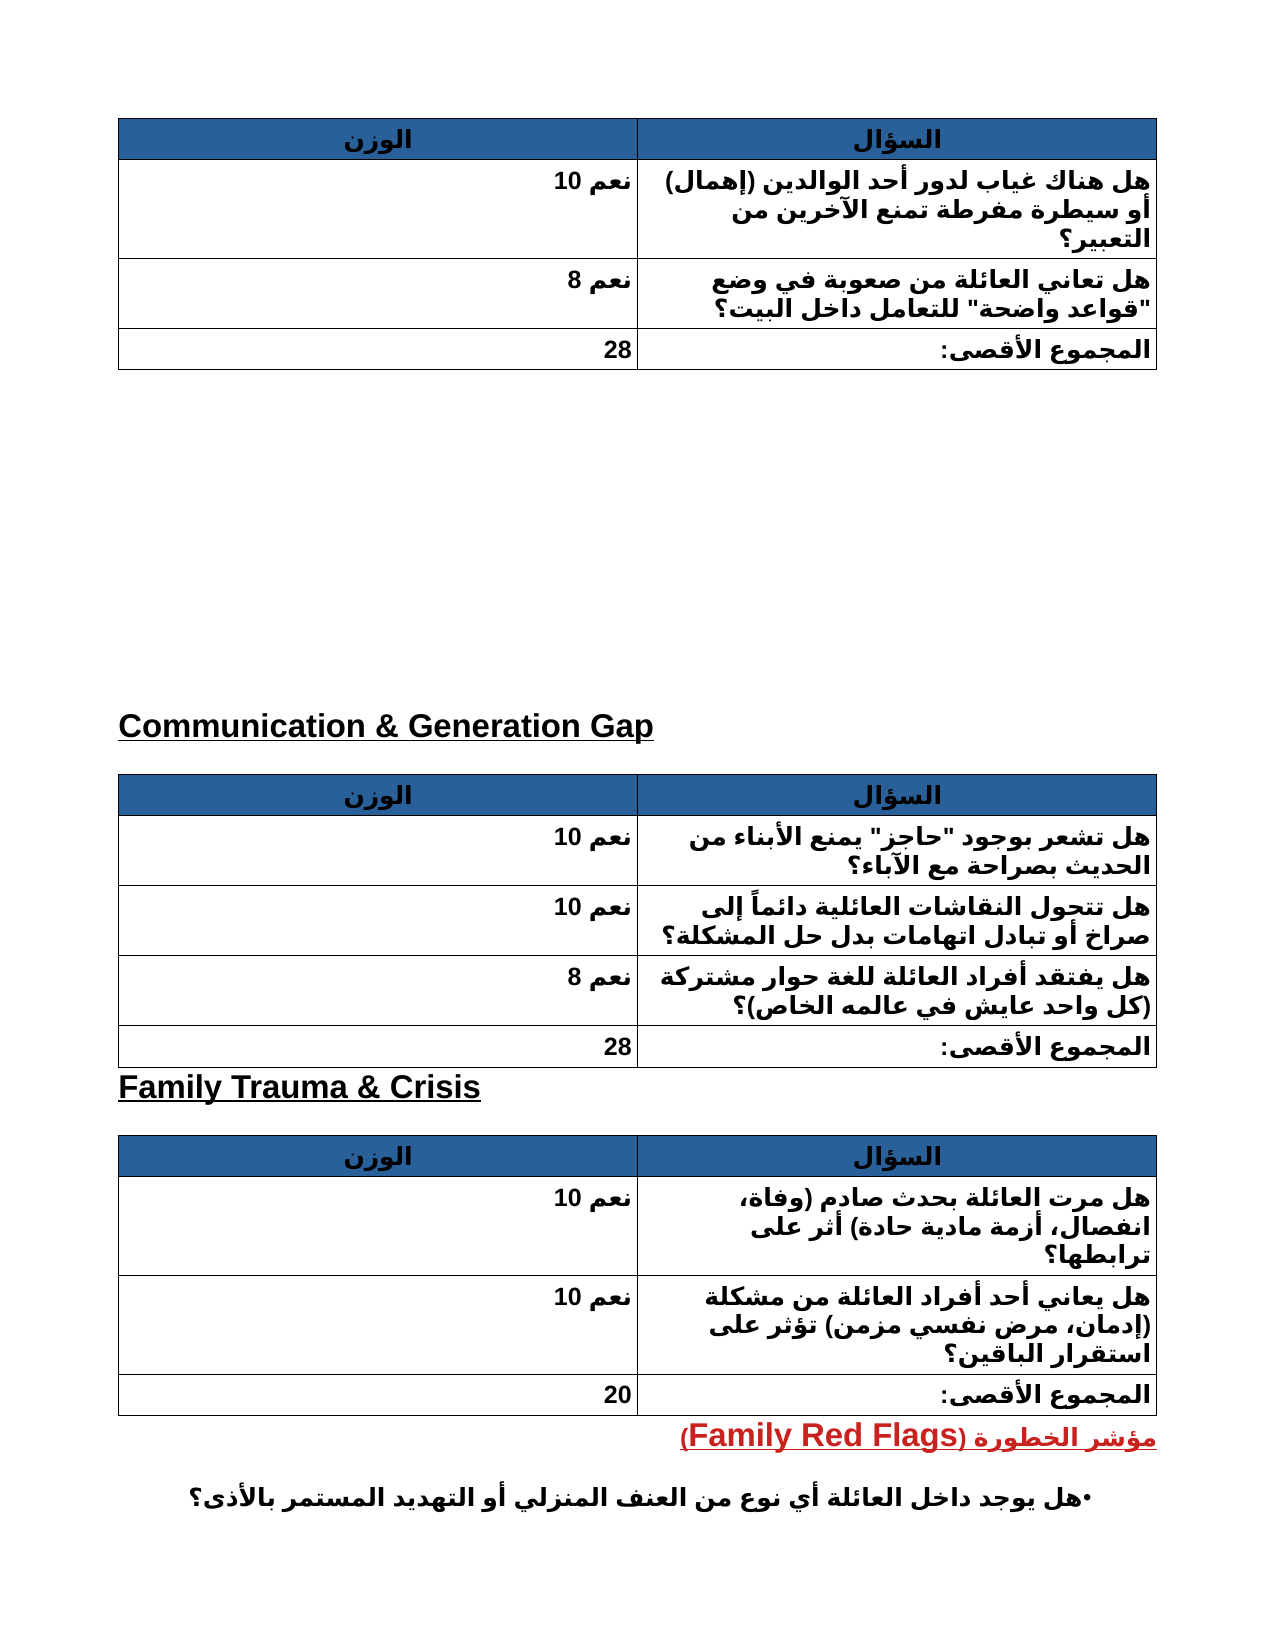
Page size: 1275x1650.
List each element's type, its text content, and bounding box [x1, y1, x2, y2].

table_cell المجموع الأقصى: [638, 1026, 1156, 1067]
table_cell هل يفتقد أفراد العائلة للغة حوار مشتركة (كل واحد عايش في عالمه الخاص)؟ [638, 956, 1156, 1025]
table_cell هل تشعر بوجود "حاجز" يمنع الأبناء من الحديث بصراحة مع الآباء؟ [638, 816, 1156, 885]
text Communication & Generation Gap [118, 707, 1157, 744]
table_header الوزن [119, 1136, 637, 1176]
table_cell نعم 8 [119, 259, 637, 328]
table_header الوزن [119, 775, 637, 815]
table_cell هل مرت العائلة بحدث صادم (وفاة، انفصال، أزمة مادية حادة) أثر على ترابطها؟ [638, 1177, 1156, 1275]
table_cell نعم 8 [119, 956, 637, 1025]
table_cell هل هناك غياب لدور أحد الوالدين (إهمال) أو سيطرة مفرطة تمنع الآخرين من التعبير؟ [638, 160, 1156, 258]
text Family Trauma & Crisis [118, 1068, 1157, 1105]
table_cell المجموع الأقصى: [638, 329, 1156, 369]
table_cell هل يعاني أحد أفراد العائلة من مشكلة (إدمان، مرض نفسي مزمن) تؤثر على استقرار الباقين؟ [638, 1276, 1156, 1374]
table_cell نعم 10 [119, 160, 637, 258]
table_cell نعم 10 [119, 886, 637, 955]
table_header السؤال [638, 1136, 1156, 1176]
table_header السؤال [638, 775, 1156, 815]
text مؤشر الخطورة (Family Red Flags) [118, 1416, 1157, 1454]
table_cell نعم 10 [119, 1177, 637, 1275]
table_header السؤال [638, 119, 1156, 159]
table_header الوزن [119, 119, 637, 159]
table_cell هل تتحول النقاشات العائلية دائماً إلى صراخ أو تبادل اتهامات بدل حل المشكلة؟ [638, 886, 1156, 955]
table_cell المجموع الأقصى: [638, 1375, 1156, 1415]
table_cell 28 [119, 329, 637, 369]
table_cell نعم 10 [119, 1276, 637, 1374]
table_cell 20 [119, 1375, 637, 1415]
table_cell هل تعاني العائلة من صعوبة في وضع "قواعد واضحة" للتعامل داخل البيت؟ [638, 259, 1156, 328]
list هل يوجد داخل العائلة أي نوع من العنف المنزلي أو التهديد المستمر بالأذى؟ [118, 1483, 1112, 1512]
table_cell نعم 10 [119, 816, 637, 885]
table_cell 28 [119, 1026, 637, 1067]
